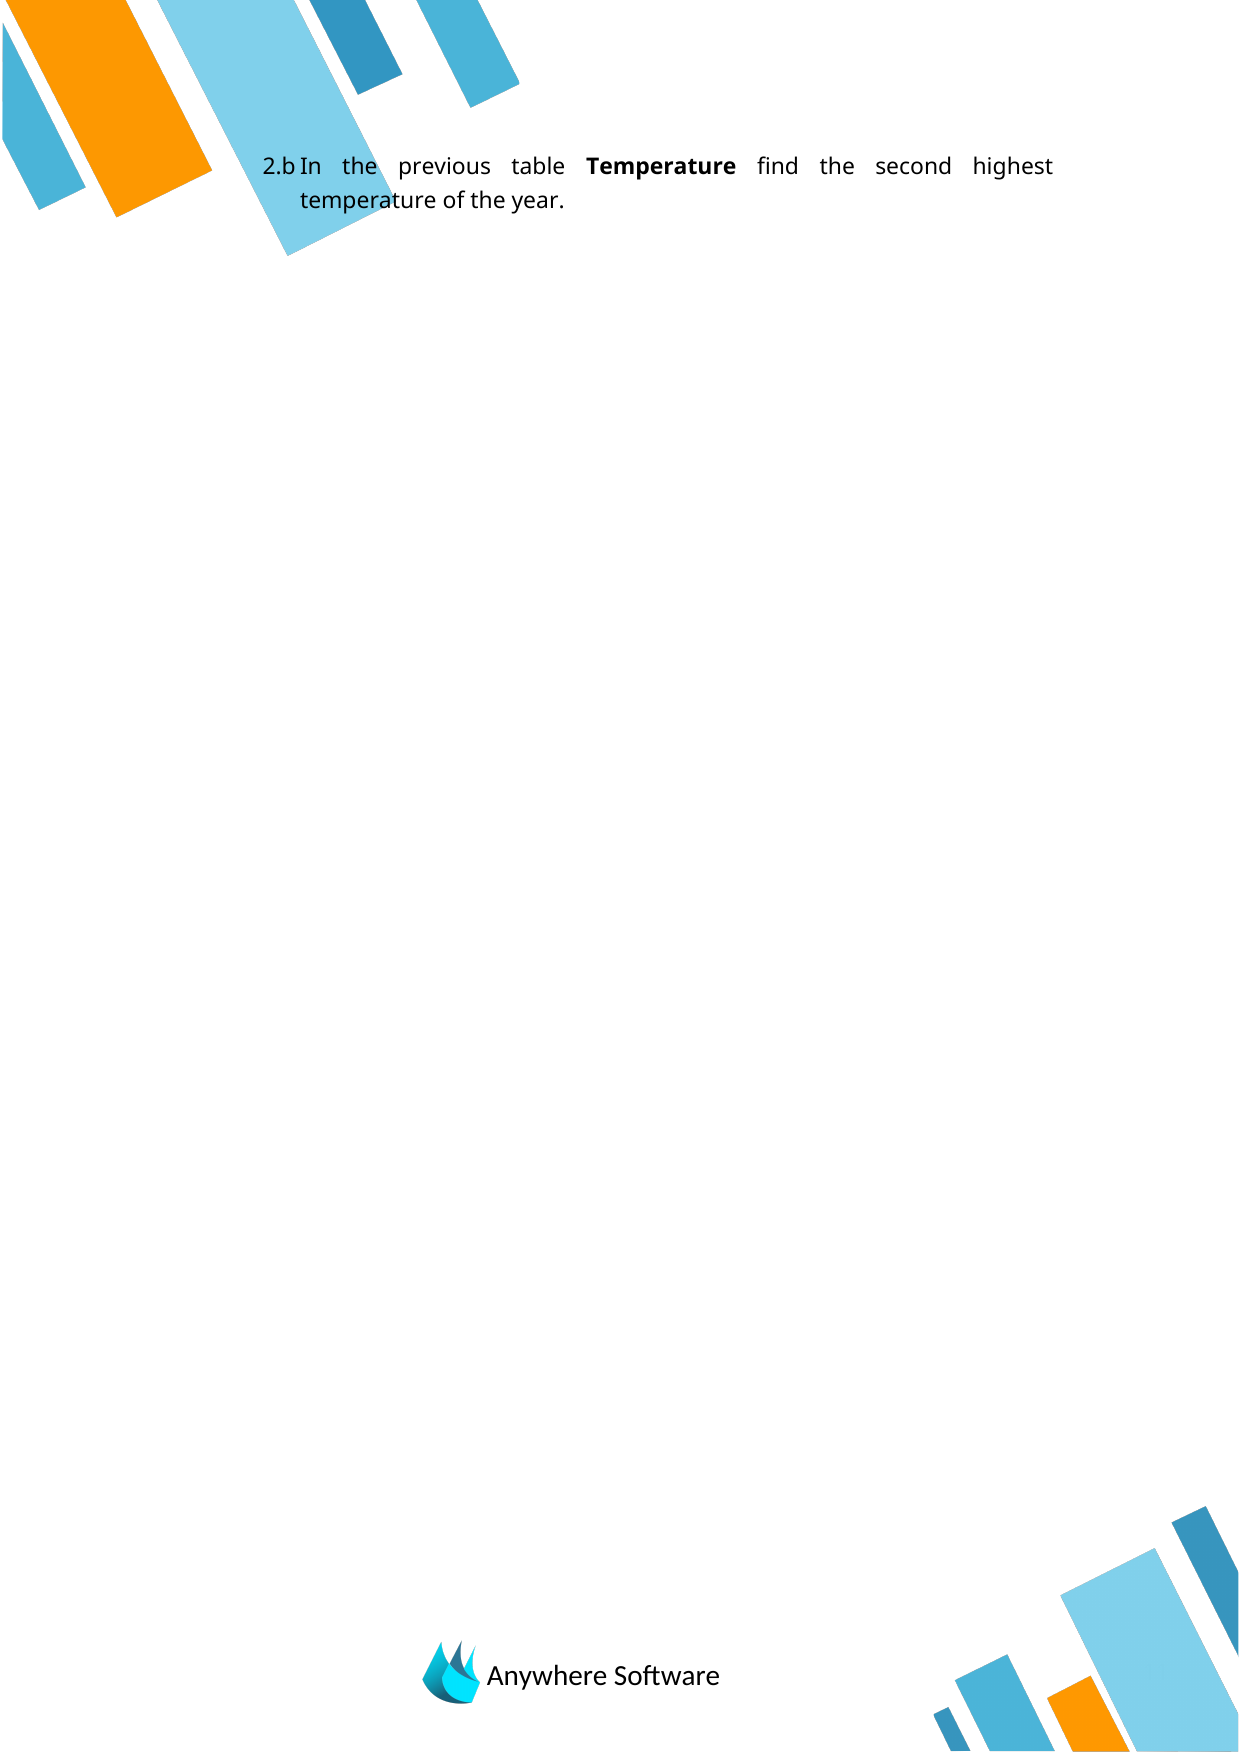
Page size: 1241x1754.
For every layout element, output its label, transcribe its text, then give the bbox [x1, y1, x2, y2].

list In the previous table Temperature find the second highest temperature of the year. [262, 150, 1053, 215]
picture [933, 1506, 1239, 1752]
picture [422, 1640, 481, 1704]
picture [2, 0, 520, 256]
